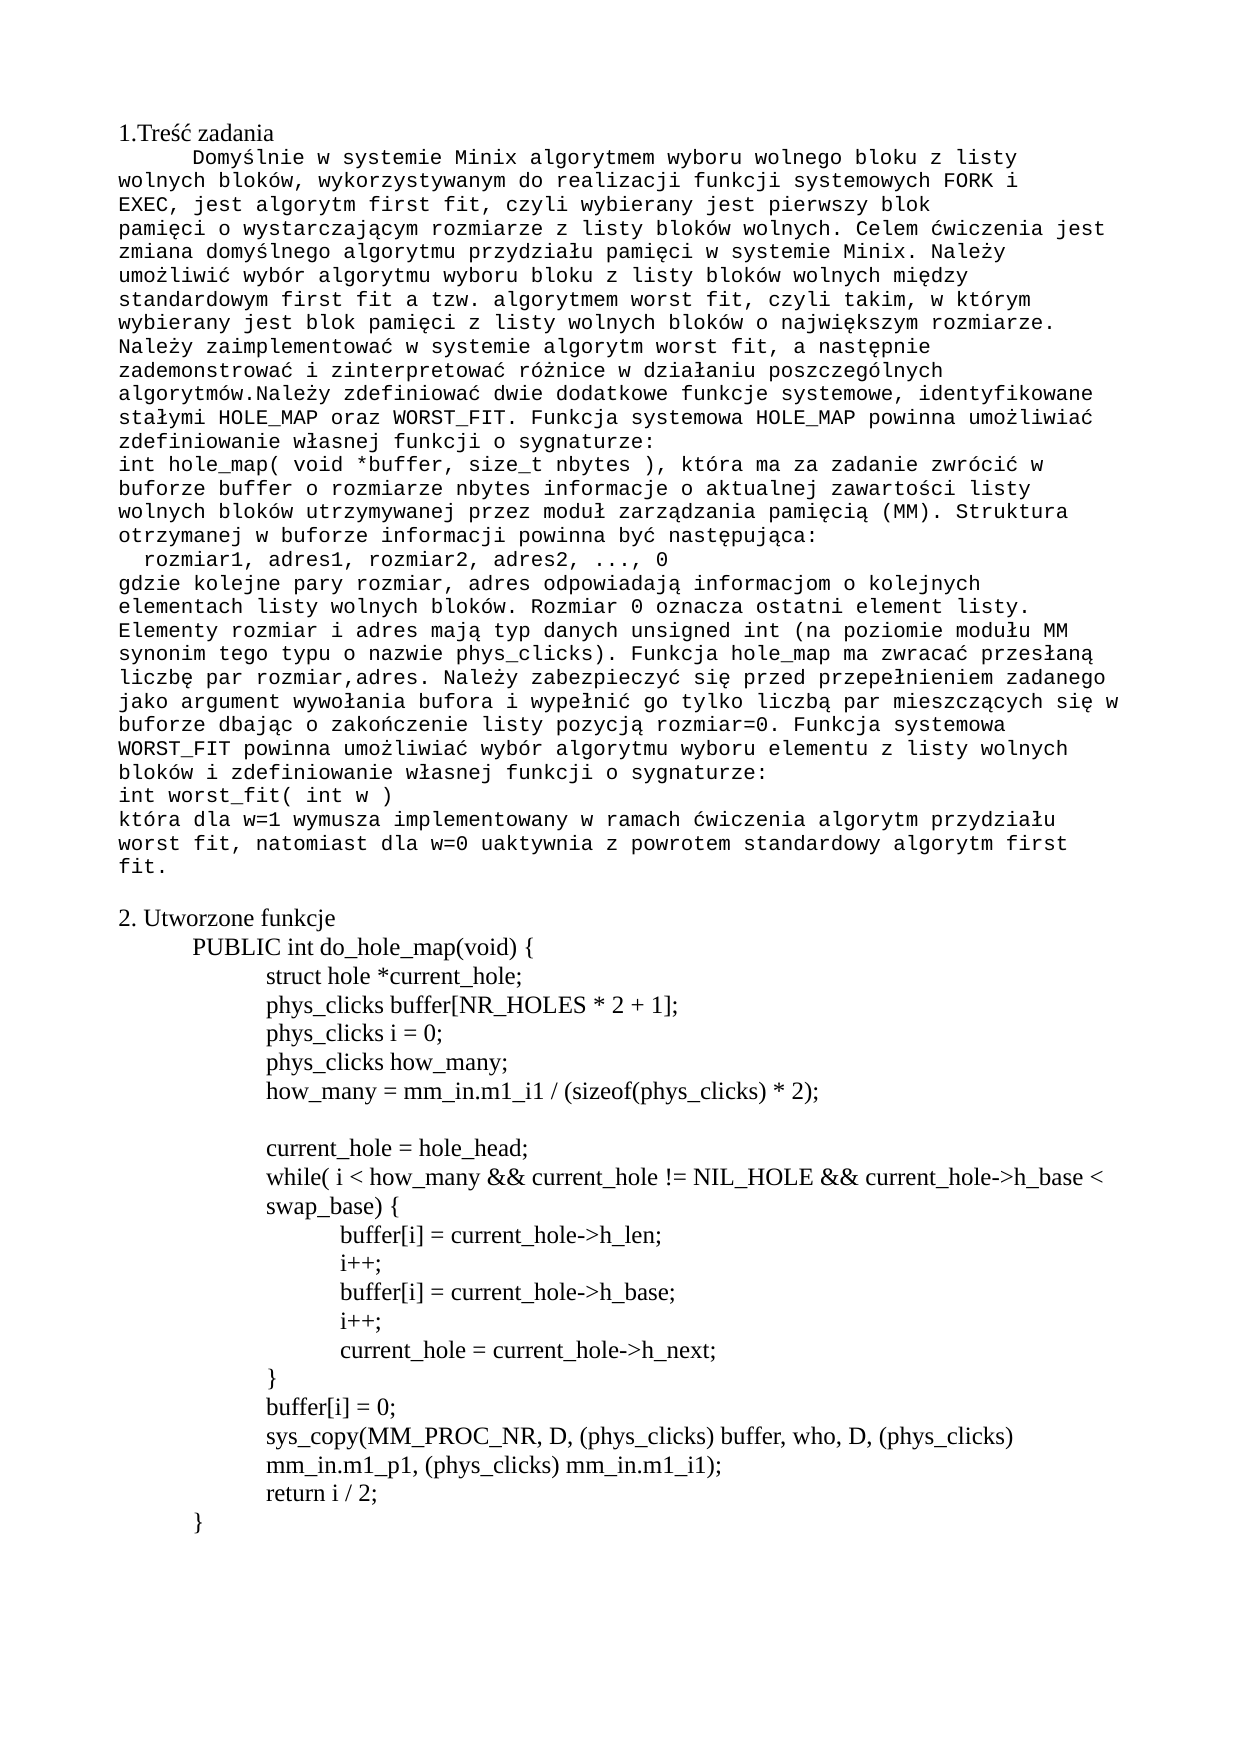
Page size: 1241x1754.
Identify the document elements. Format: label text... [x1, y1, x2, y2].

text fit. [118, 856, 1122, 880]
text PUBLIC int do_hole_map(void) { [118, 932, 1122, 961]
text phys_clicks how_many; [118, 1047, 1122, 1076]
text EXEC, jest algorytm first fit, czyli wybierany jest pierwszy blok [118, 194, 1122, 218]
text sys_copy(MM_PROC_NR, D, (phys_clicks) buffer, who, D, (phys_clicks) mm_in.m1_p1, (phys_clicks) mm_in.m1_i1); [118, 1421, 1122, 1478]
text } [118, 1363, 1122, 1392]
text Elementy rozmiar i adres mają typ danych unsigned int (na poziomie modułu MM [118, 620, 1122, 643]
text phys_clicks buffer[NR_HOLES * 2 + 1]; [118, 990, 1122, 1018]
text wolnych bloków, wykorzystywanym do realizacji funkcji systemowych FORK i [118, 171, 1122, 194]
text buffer[i] = current_hole->h_len; [118, 1220, 1122, 1248]
text Należy zaimplementować w systemie algorytm worst fit, a następnie [118, 336, 1122, 360]
text algorytmów.Należy zdefiniować dwie dodatkowe funkcje systemowe, identyfikowane stałymi HOLE_MAP oraz WORST_FIT. Funkcja systemowa HOLE_MAP powinna umożliwiać zdefiniowanie własnej funkcji o sygnaturze: [118, 383, 1122, 454]
text current_hole = hole_head; [118, 1133, 1122, 1162]
text buffer[i] = 0; [118, 1392, 1122, 1421]
text 2. Utworzone funkcje [118, 903, 1122, 932]
text synonim tego typu o nazwie phys_clicks). Funkcja hole_map ma zwracać przesłaną liczbę par rozmiar,adres. Należy zabezpieczyć się przed przepełnieniem zadanego jako argument wywołania bufora i wypełnić go tylko liczbą par mieszczących się w buforze dbając o zakończenie listy pozycją rozmiar=0. Funkcja systemowa WORST_FIT powinna umożliwiać wybór algorytmu wyboru elementu z listy wolnych bloków i zdefiniowanie własnej funkcji o sygnaturze: [118, 643, 1122, 785]
text int worst_fit( int w ) [118, 785, 1122, 809]
text int hole_map( void *buffer, size_t nbytes ), która ma za zadanie zwrócić w buforze buffer o rozmiarze nbytes informacje o aktualnej zawartości listy wolnych bloków utrzymywanej przez moduł zarządzania pamięcią (MM). Struktura otrzymanej w buforze informacji powinna być następująca: [118, 454, 1122, 549]
text return i / 2; [118, 1478, 1122, 1507]
text current_hole = current_hole->h_next; [118, 1335, 1122, 1363]
text i++; [118, 1248, 1122, 1277]
text elementach listy wolnych bloków. Rozmiar 0 oznacza ostatni element listy. [118, 596, 1122, 620]
text rozmiar1, adres1, rozmiar2, adres2, ..., 0 [118, 549, 1122, 572]
text pamięci o wystarczającym rozmiarze z listy bloków wolnych. Celem ćwiczenia jest zmiana domyślnego algorytmu przydziału pamięci w systemie Minix. Należy umożliwić wybór algorytmu wyboru bloku z listy bloków wolnych między standardowym first fit a tzw. algorytmem worst fit, czyli takim, w którym wybierany jest blok pamięci z listy wolnych bloków o największym rozmiarze. [118, 218, 1122, 336]
text } [118, 1507, 1122, 1536]
text i++; [118, 1306, 1122, 1335]
text buffer[i] = current_hole->h_base; [118, 1277, 1122, 1306]
text phys_clicks i = 0; [118, 1018, 1122, 1047]
text gdzie kolejne pary rozmiar, adres odpowiadają informacjom o kolejnych [118, 572, 1122, 596]
text która dla w=1 wymusza implementowany w ramach ćwiczenia algorytm przydziału [118, 809, 1122, 833]
text worst fit, natomiast dla w=0 uaktywnia z powrotem standardowy algorytm first [118, 833, 1122, 856]
text struct hole *current_hole; [118, 961, 1122, 990]
text how_many = mm_in.m1_i1 / (sizeof(phys_clicks) * 2); [118, 1076, 1122, 1105]
text while( i < how_many && current_hole != NIL_HOLE && current_hole->h_base < swap_base) { [118, 1162, 1122, 1220]
text zademonstrować i zinterpretować różnice w działaniu poszczególnych [118, 360, 1122, 383]
text Domyślnie w systemie Minix algorytmem wyboru wolnego bloku z listy [118, 147, 1122, 171]
text 1.Treść zadania [118, 118, 1122, 147]
